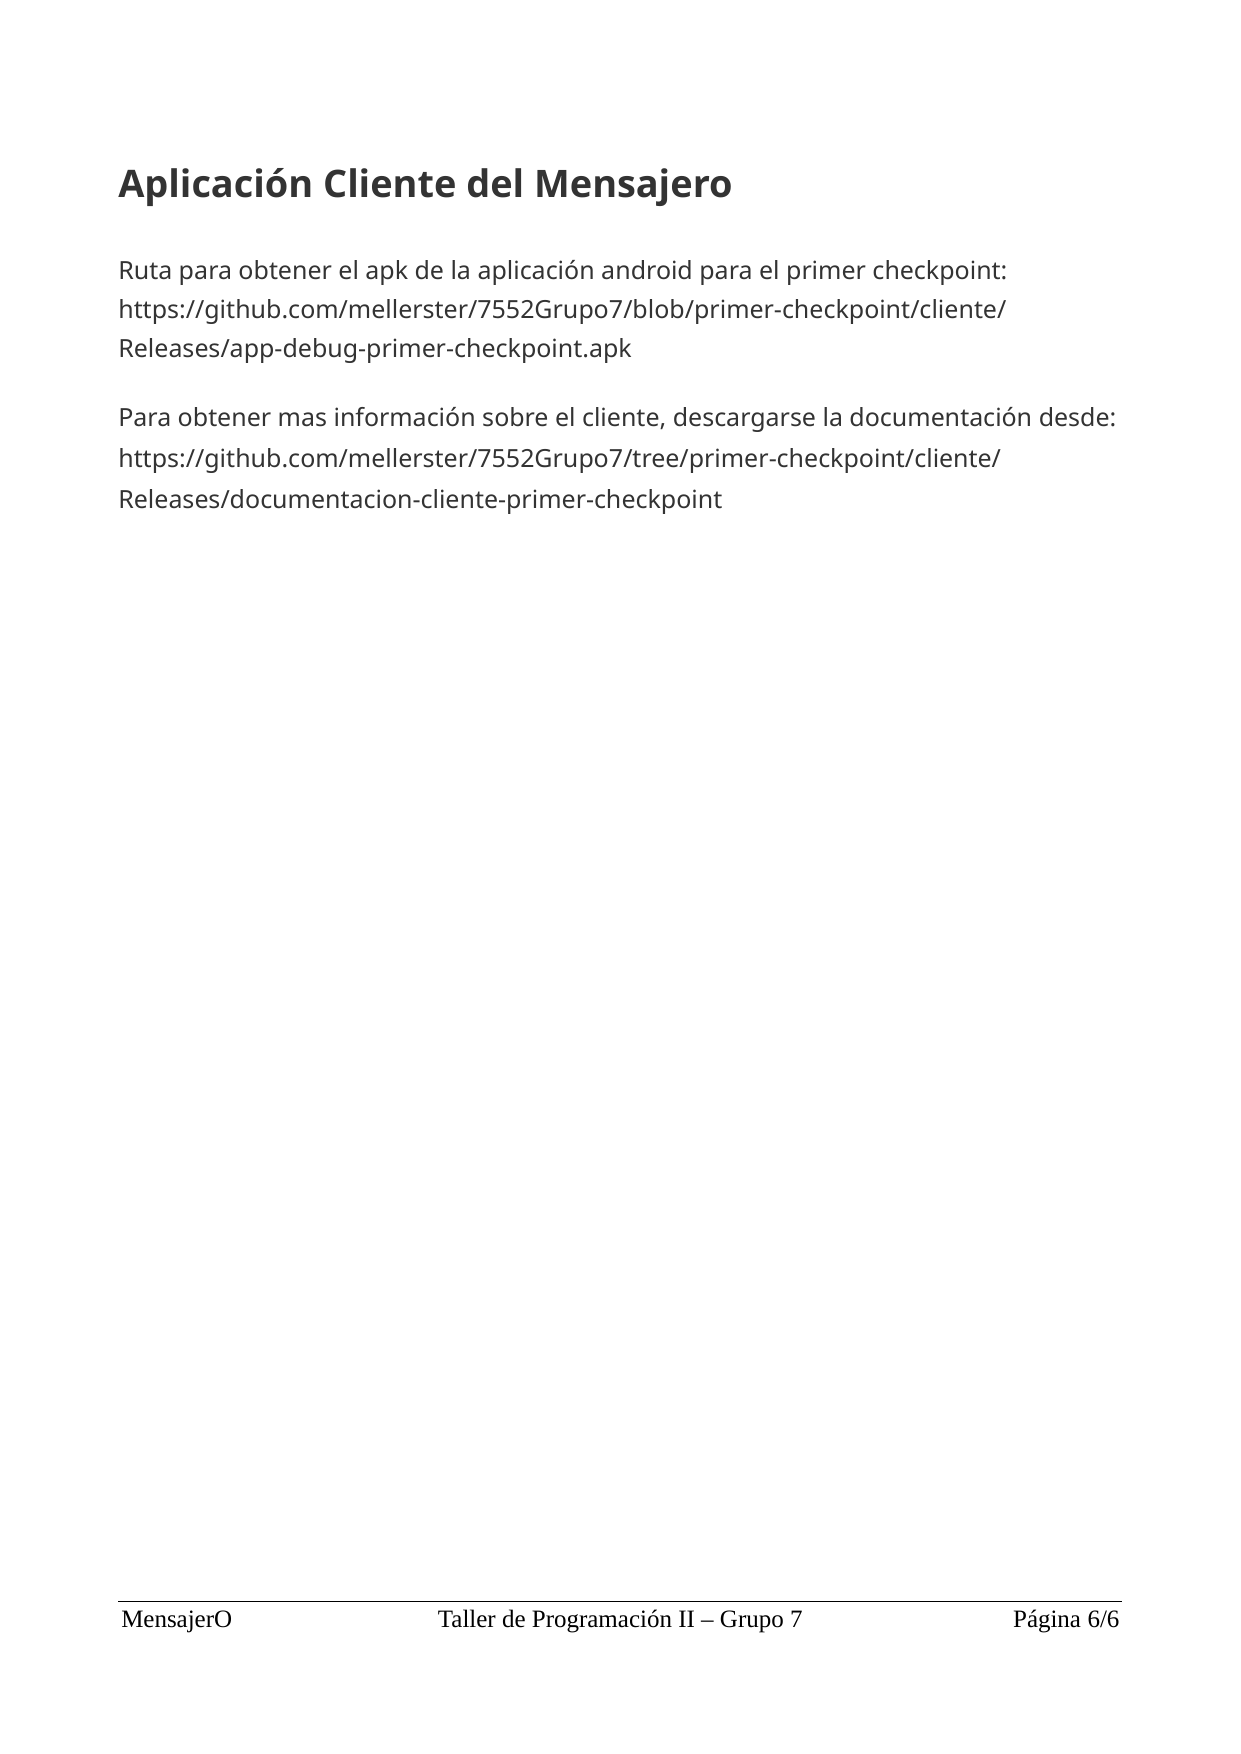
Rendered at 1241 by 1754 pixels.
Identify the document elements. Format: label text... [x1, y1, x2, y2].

text Para obtener mas información sobre el cliente, descargarse la documentación desde: [118, 399, 1122, 434]
text Ruta para obtener el apk de la aplicación android para el primer checkpoint: [118, 248, 1122, 287]
text https://github.com/mellerster/7552Grupo7/tree/primer-checkpoint/cliente/Releases/documentacion-cliente-primer-checkpoint [118, 440, 1122, 515]
text https://github.com/mellerster/7552Grupo7/blob/primer-checkpoint/cliente/Releases/app-debug-primer-checkpoint.apk [118, 287, 1122, 365]
subtitle Aplicación Cliente del Mensajero [118, 157, 1122, 209]
